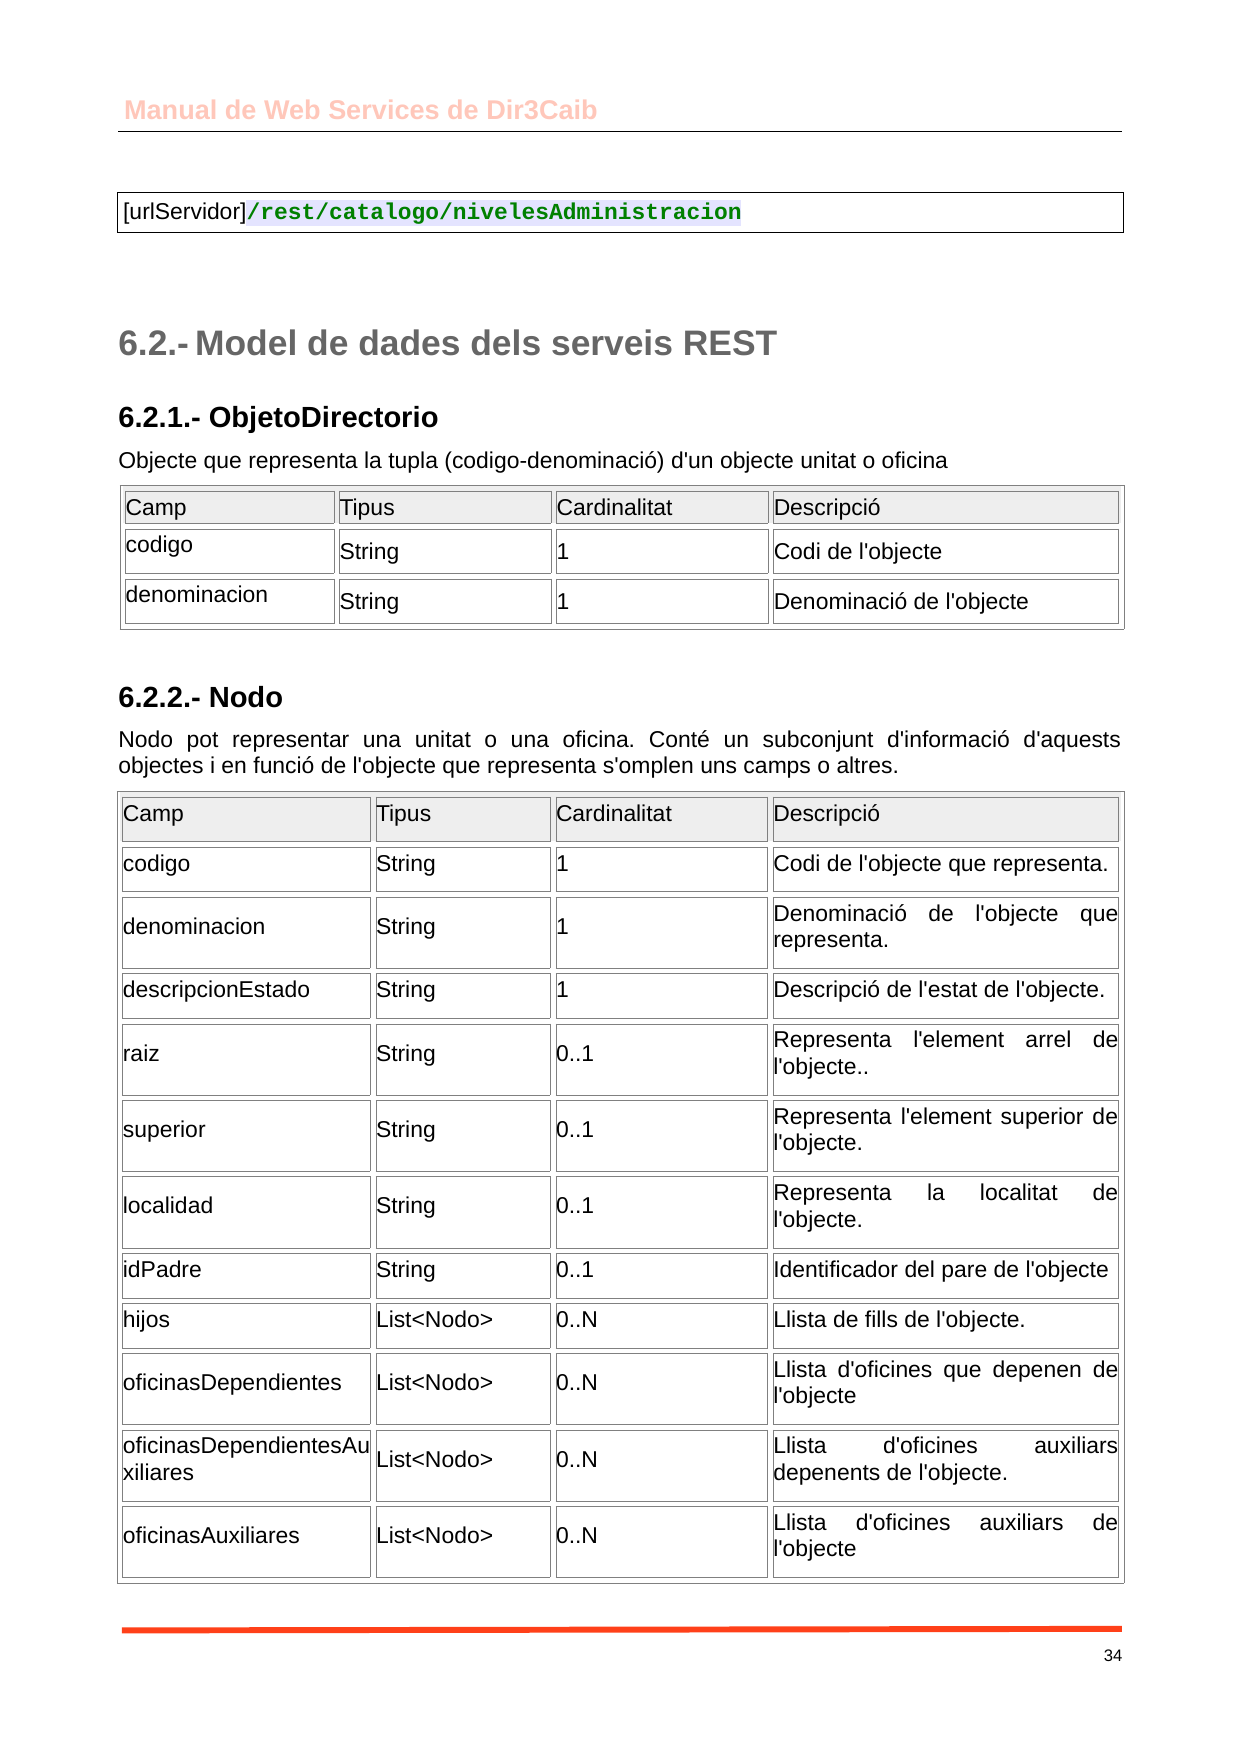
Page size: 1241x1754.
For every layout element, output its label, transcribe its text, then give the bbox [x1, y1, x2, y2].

table_cell Llista d'oficines que depenen de l'objecte [770, 1348, 1121, 1424]
table_header Tipus [373, 792, 553, 841]
subtitle ObjetoDirectorio [118, 401, 1122, 434]
table_cell codigo [123, 523, 336, 573]
table_cell 0..1 [553, 1248, 770, 1297]
table_cell descripcionEstado [120, 968, 373, 1018]
table_cell 1 [553, 841, 770, 891]
table_header Camp [123, 486, 336, 523]
table_cell localidad [120, 1171, 373, 1247]
table_cell 0..N [553, 1424, 770, 1501]
table_cell String [373, 1248, 553, 1297]
table_cell List<Nodo> [373, 1348, 553, 1424]
table_cell Codi de l'objecte que representa. [770, 841, 1121, 891]
table_cell String [336, 523, 553, 573]
subtitle Nodo [118, 680, 1122, 713]
table_cell List<Nodo> [373, 1501, 553, 1577]
table_cell String [373, 891, 553, 968]
table_cell 0..1 [553, 1095, 770, 1171]
table_cell 0..N [553, 1501, 770, 1577]
table_cell Codi de l'objecte [771, 523, 1121, 573]
table_cell String [336, 573, 553, 623]
table_header Tipus [336, 486, 553, 523]
table_cell 0..N [553, 1298, 770, 1348]
table_cell 0..N [553, 1348, 770, 1424]
table_cell Denominació de l'objecte [771, 573, 1121, 623]
table_cell Representa l'element superior de l'objecte. [770, 1095, 1121, 1171]
table_cell oficinasDependientesAuxiliares [120, 1424, 373, 1501]
table_cell List<Nodo> [373, 1424, 553, 1501]
table_cell 1 [554, 523, 771, 573]
table_header Descripció [770, 792, 1121, 841]
table_cell superior [120, 1095, 373, 1171]
table_cell 1 [553, 968, 770, 1018]
table_header Cardinalitat [553, 792, 770, 841]
table_cell oficinasAuxiliares [120, 1501, 373, 1577]
table_cell Llista d'oficines auxiliars de l'objecte [770, 1501, 1121, 1577]
table_cell Llista de fills de l'objecte. [770, 1298, 1121, 1348]
table_cell String [373, 1171, 553, 1247]
table_cell Denominació de l'objecte que representa. [770, 891, 1121, 968]
table_cell 1 [553, 891, 770, 968]
subtitle Model de dades dels serveis REST [118, 322, 1122, 363]
table_cell 1 [554, 573, 771, 623]
table_cell String [373, 968, 553, 1018]
table_cell Identificador del pare de l'objecte [770, 1248, 1121, 1297]
table_cell String [373, 1018, 553, 1094]
table_cell Descripció de l'estat de l'objecte. [770, 968, 1121, 1018]
table_header Descripció [771, 486, 1121, 523]
table_cell [urlServidor]/rest/catalogo/nivelesAdministracion [118, 193, 1123, 232]
table_cell List<Nodo> [373, 1298, 553, 1348]
table_cell codigo [120, 841, 373, 891]
table_cell String [373, 1095, 553, 1171]
table_cell denominacion [120, 891, 373, 968]
table_cell idPadre [120, 1248, 373, 1297]
table_cell 0..1 [553, 1171, 770, 1247]
table_header Camp [120, 792, 373, 841]
table_cell denominacion [123, 573, 336, 623]
table_cell hijos [120, 1298, 373, 1348]
table_cell raiz [120, 1018, 373, 1094]
table_cell Representa la localitat de l'objecte. [770, 1171, 1121, 1247]
table_cell oficinasDependientes [120, 1348, 373, 1424]
text Nodo pot representar una unitat o una oficina. Conté un subconjunt d'informació d'aquests objectes i en funció de l'objecte que representa s'omplen uns camps o altres. [118, 726, 1122, 779]
table_header Cardinalitat [554, 486, 771, 523]
table_cell Llista d'oficines auxiliars depenents de l'objecte. [770, 1424, 1121, 1501]
table_cell Representa l'element arrel de l'objecte.. [770, 1018, 1121, 1094]
table_cell 0..1 [553, 1018, 770, 1094]
text Objecte que representa la tupla (codigo-denominació) d'un objecte unitat o oficina [118, 447, 1122, 473]
table_cell String [373, 841, 553, 891]
